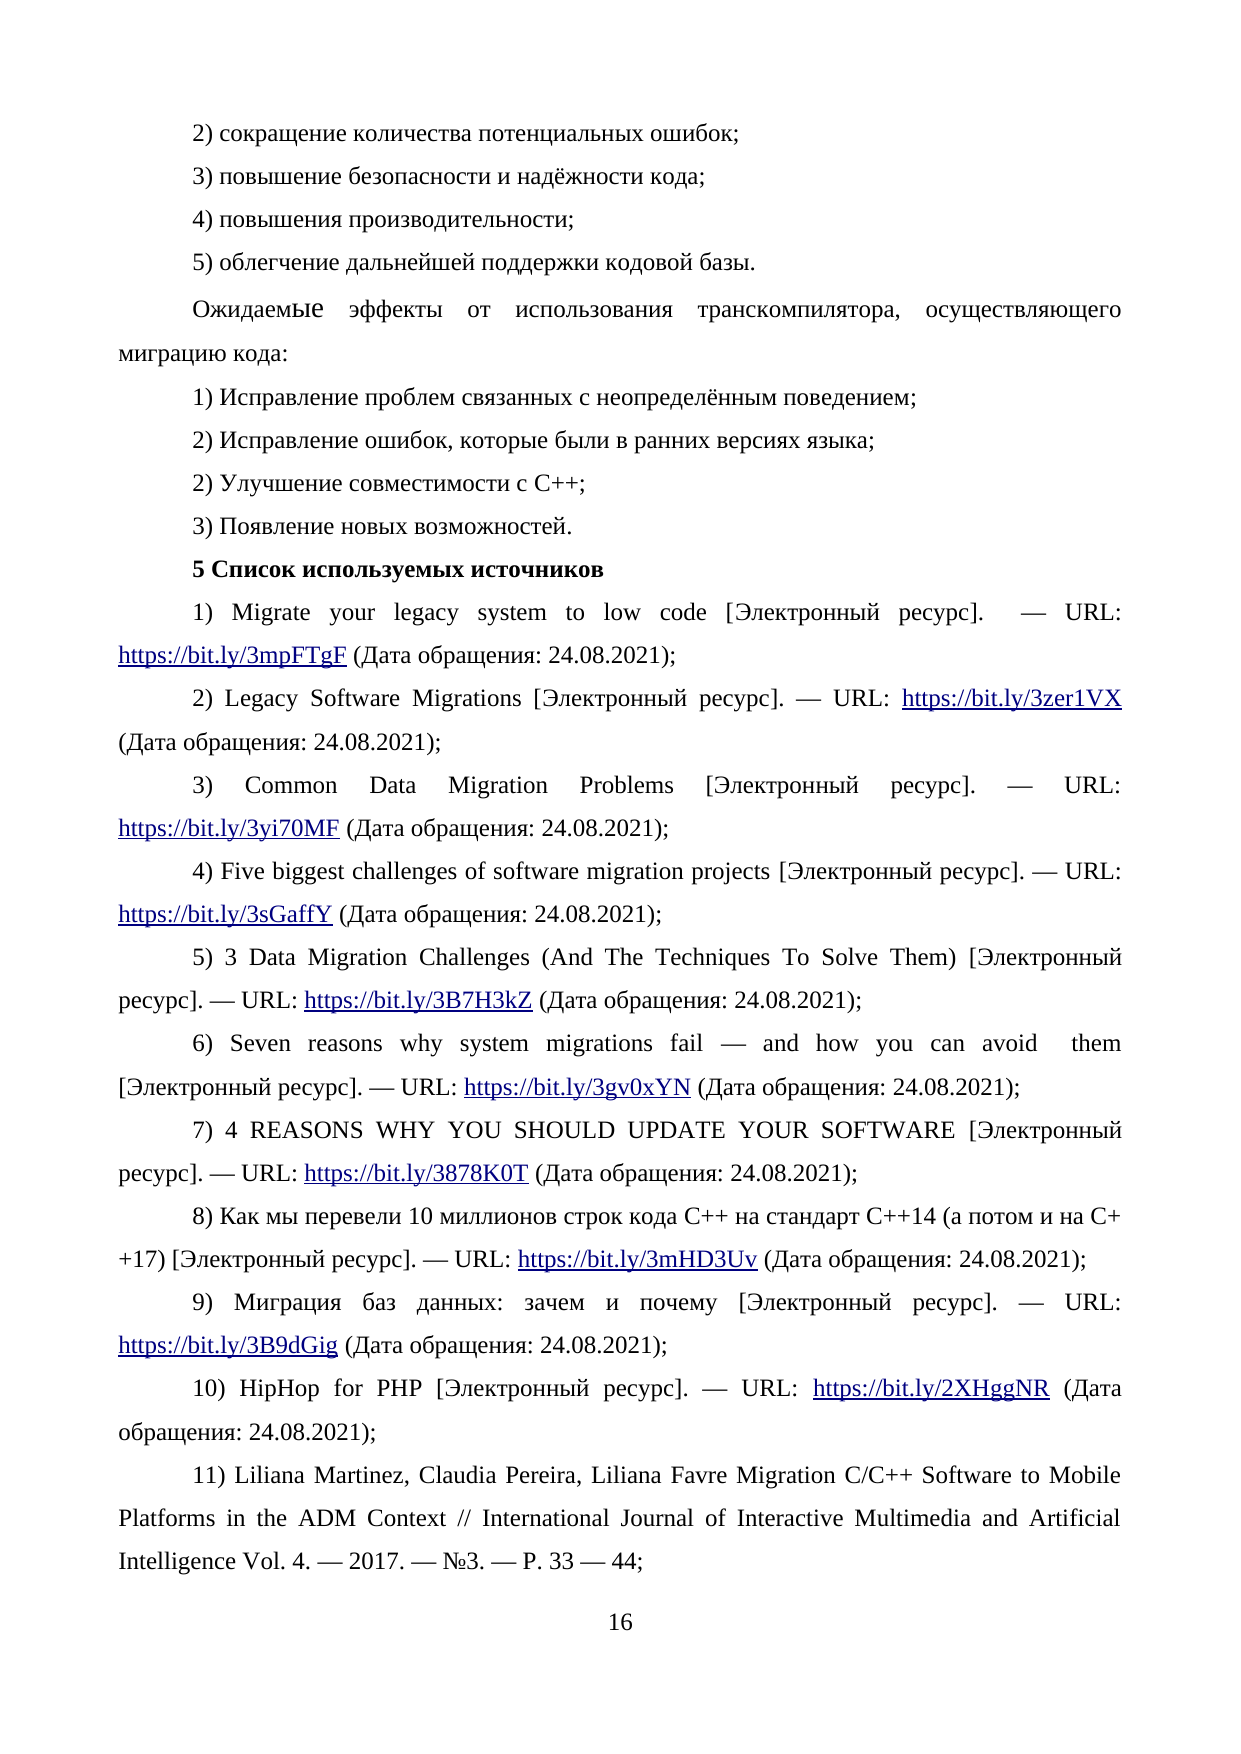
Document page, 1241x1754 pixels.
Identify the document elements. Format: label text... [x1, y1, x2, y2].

text 1) Исправление проблем связанных с неопределённым поведением; [118, 382, 1122, 410]
text 8) Как мы перевели 10 миллионов строк кода C++ на стандарт C++14 (а потом и на C++17) [Электронный ресурс]. — URL: https://bit.ly/3mHD3Uv (Дата обращения: 24.08.2021); [118, 1201, 1122, 1273]
text 4) повышения производительности; [118, 204, 1122, 233]
text 3) повышение безопасности и надёжности кода; [118, 161, 1122, 190]
text 2) Улучшение совместимости с C++; [118, 468, 1122, 497]
text 4) Five biggest challenges of software migration projects [Электронный ресурс]. — URL: https://bit.ly/3sGaffY (Дата обращения: 24.08.2021); [118, 856, 1122, 928]
text 5) облегчение дальнейшей поддержки кодовой базы. [118, 247, 1122, 276]
text 2) сокращение количества потенциальных ошибок; [118, 118, 1122, 147]
text 10) HipHop for PHP [Электронный ресурс]. — URL: https://bit.ly/2XHggNR (Дата обращения: 24.08.2021); [118, 1373, 1122, 1445]
text 1) Migrate your legacy system to low code [Электронный ресурс]. — URL: https://bit.ly/3mpFTgF (Дата обращения: 24.08.2021); [118, 597, 1122, 669]
text 2) Legacy Software Migrations [Электронный ресурс]. — URL: https://bit.ly/3zer1VX (Дата обращения: 24.08.2021); [118, 683, 1122, 755]
text 3) Появление новых возможностей. [118, 511, 1122, 540]
text 9) Миграция баз данных: зачем и почему [Электронный ресурс]. — URL: https://bit.ly/3B9dGig (Дата обращения: 24.08.2021); [118, 1287, 1122, 1359]
text 7) 4 REASONS WHY YOU SHOULD UPDATE YOUR SOFTWARE [Электронный ресурс]. — URL: https://bit.ly/3878K0T (Дата обращения: 24.08.2021); [118, 1115, 1122, 1187]
subtitle 5 Список используемых источников [118, 554, 1122, 583]
text 3) Common Data Migration Problems [Электронный ресурс]. — URL: https://bit.ly/3yi70MF (Дата обращения: 24.08.2021); [118, 770, 1122, 842]
text 6) Seven reasons why system migrations fail — and how you can avoid them [Электронный ресурс]. — URL: https://bit.ly/3gv0xYN (Дата обращения: 24.08.2021); [118, 1028, 1122, 1100]
text 11) Liliana Martinez, Claudia Pereira, Liliana Favre Migration C/C++ Software to Mobile Platforms in the ADM Context // International Journal of Interactive Multimedia and Artificial Intelligence Vol. 4. — 2017. — №3. — P. 33 — 44; [118, 1460, 1122, 1575]
text Ожидаемые эффекты от использования транскомпилятора, осуществляющего миграцию кода: [118, 291, 1122, 367]
text 2) Исправление ошибок, которые были в ранних версиях языка; [118, 425, 1122, 453]
text 5) 3 Data Migration Challenges (And The Techniques To Solve Them) [Электронный ресурс]. — URL: https://bit.ly/3B7H3kZ (Дата обращения: 24.08.2021); [118, 942, 1122, 1014]
